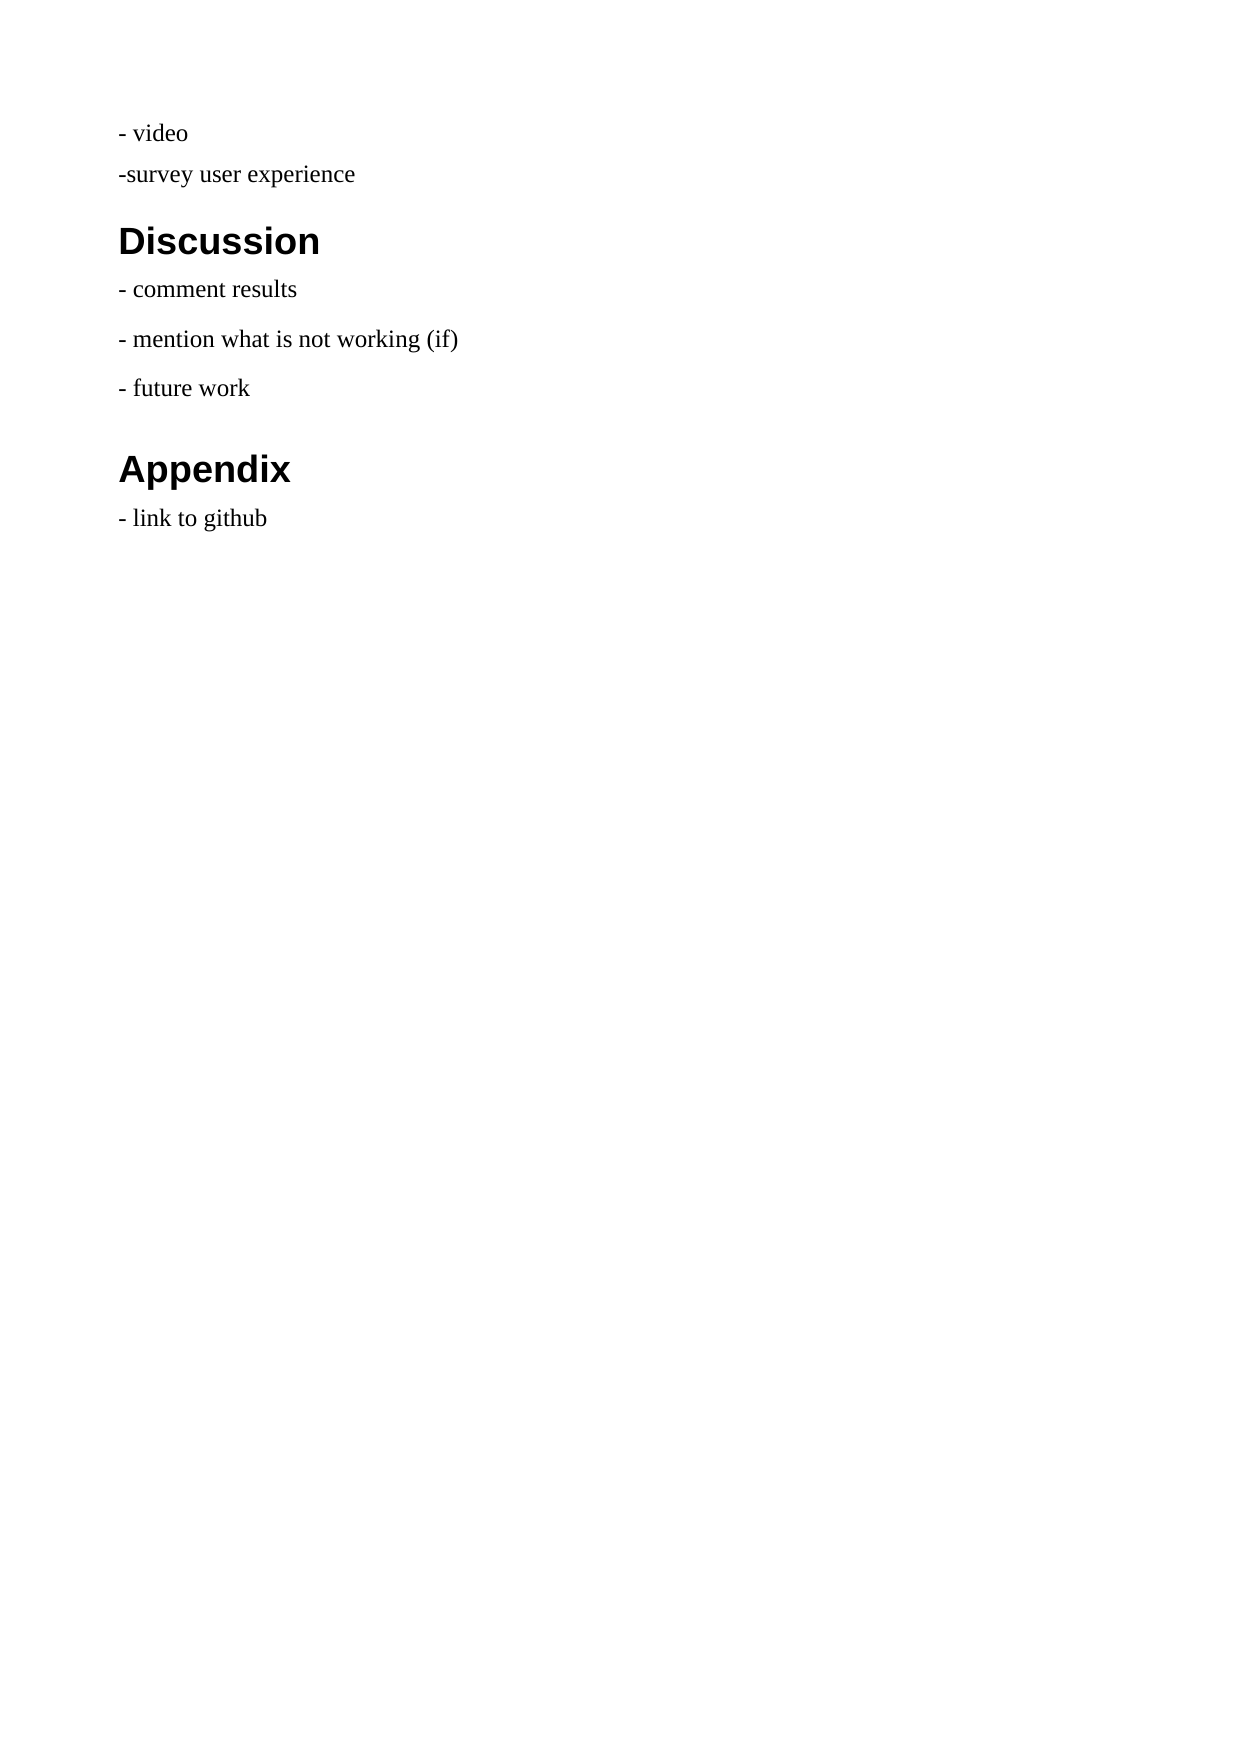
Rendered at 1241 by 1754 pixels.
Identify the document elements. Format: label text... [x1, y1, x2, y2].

text - comment results [118, 274, 1122, 303]
text - mention what is not working (if) [118, 324, 1122, 352]
subtitle Discussion [118, 218, 1122, 262]
text - future work [118, 373, 1122, 401]
text - link to github [118, 503, 1122, 532]
subtitle Appendix [118, 447, 1122, 490]
text - video [118, 118, 1122, 147]
text -survey user experience [118, 159, 1122, 187]
